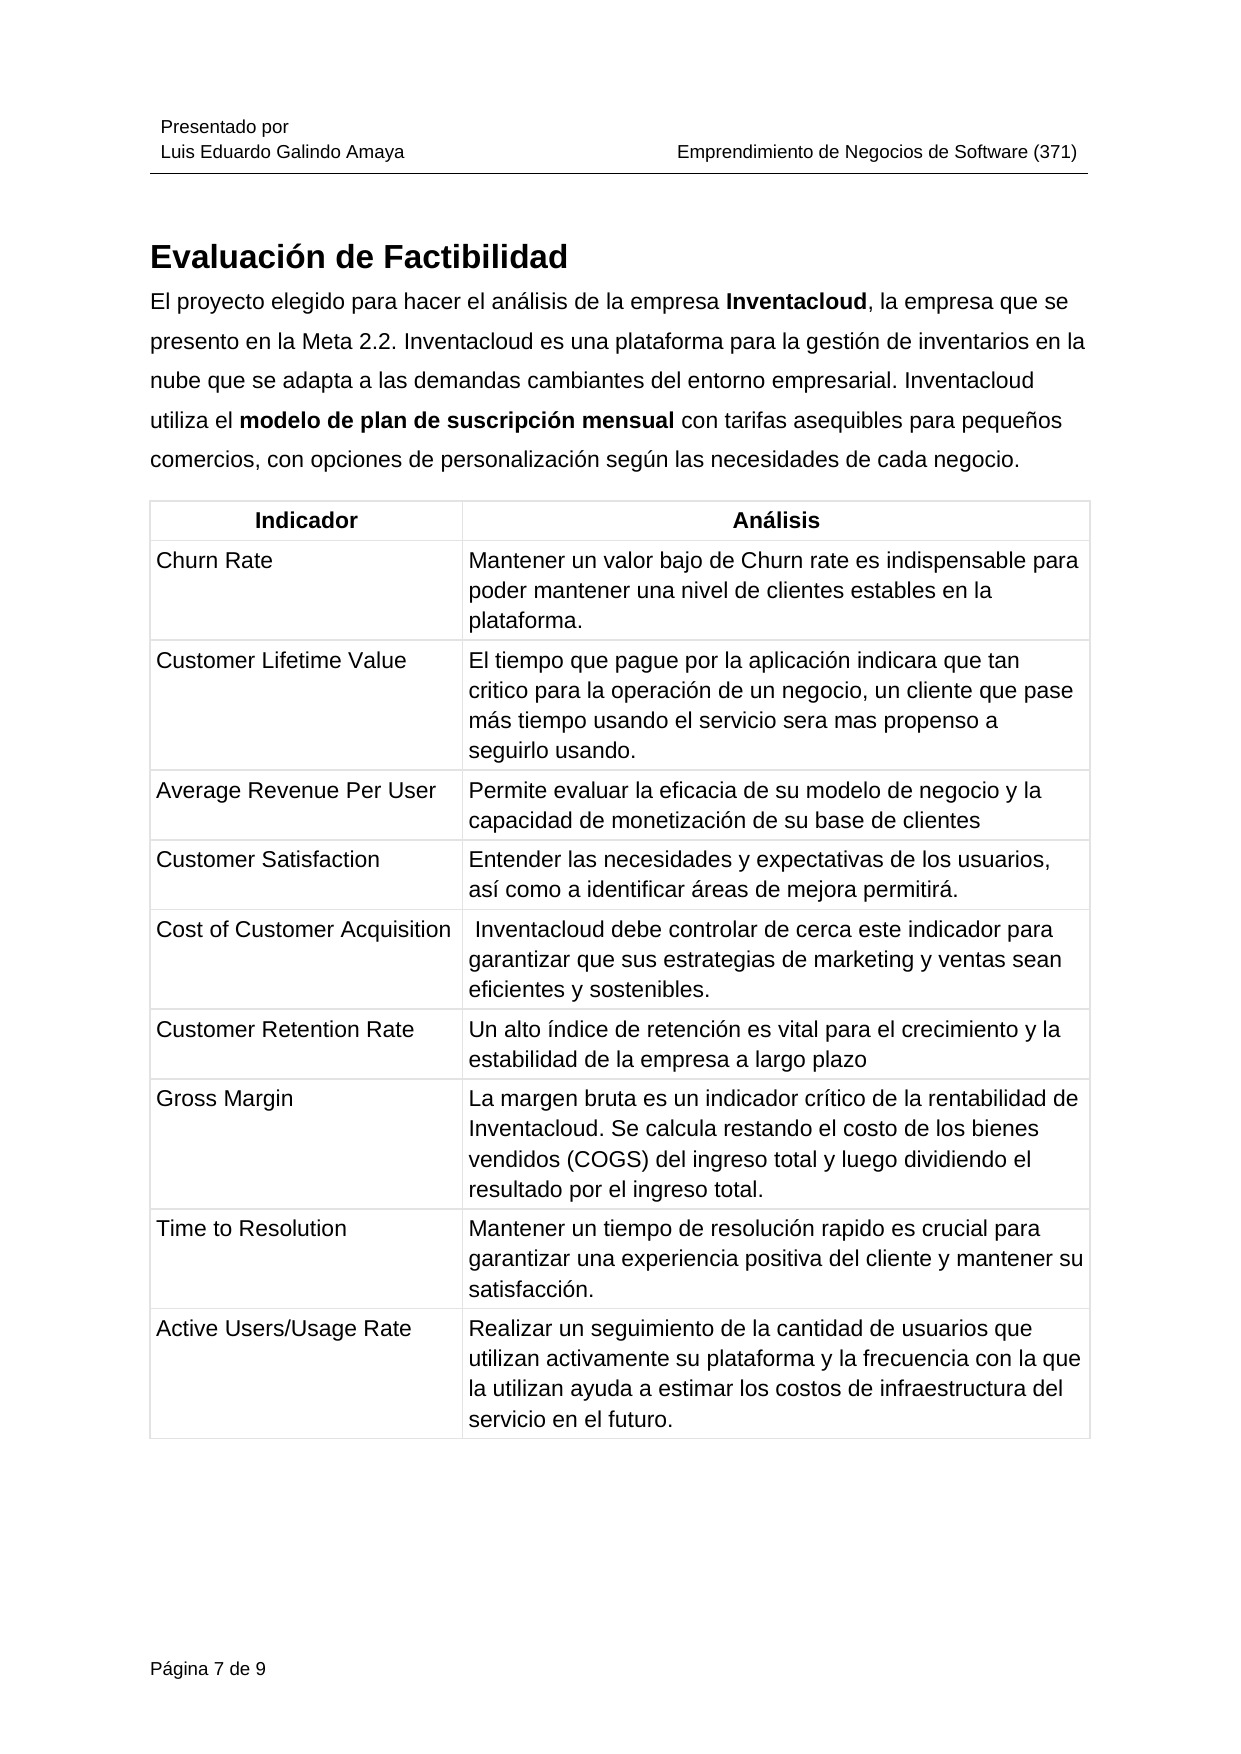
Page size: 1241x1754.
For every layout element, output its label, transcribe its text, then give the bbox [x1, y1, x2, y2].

table_cell Active Users/Usage Rate [151, 1309, 462, 1438]
table_cell Time to Resolution [151, 1210, 462, 1308]
subtitle Evaluación de Factibilidad [150, 237, 1090, 276]
table_cell Customer Lifetime Value [151, 641, 462, 769]
table_cell Realizar un seguimiento de la cantidad de usuarios que utilizan activamente su plataforma y la frecuencia con la que la utilizan ayuda a estimar los costos de infraestructura del servicio en el futuro. [463, 1309, 1089, 1438]
table_cell Inventacloud debe controlar de cerca este indicador para garantizar que sus estrategias de marketing y ventas sean eficientes y sostenibles. [463, 910, 1089, 1008]
table_header Indicador [151, 502, 462, 539]
table_cell Average Revenue Per User [151, 771, 462, 839]
table_cell Cost of Customer Acquisition [151, 910, 462, 1008]
table_cell Entender las necesidades y expectativas de los usuarios, así como a identificar áreas de mejora permitirá. [463, 841, 1089, 908]
table_cell El tiempo que pague por la aplicación indicara que tan critico para la operación de un negocio, un cliente que pase más tiempo usando el servicio sera mas propenso a seguirlo usando. [463, 641, 1089, 769]
table_cell Un alto índice de retención es vital para el crecimiento y la estabilidad de la empresa a largo plazo [463, 1010, 1089, 1078]
text El proyecto elegido para hacer el análisis de la empresa Inventacloud, la empresa que se presento en la Meta 2.2. Inventacloud es una plataforma para la gestión de inventarios en la nube que se adapta a las demandas cambiantes del entorno empresarial. Inventacloud utiliza el modelo de plan de suscripción mensual con tarifas asequibles para pequeños comercios, con opciones de personalización según las necesidades de cada negocio. [150, 288, 1090, 472]
table_cell Gross Margin [151, 1080, 462, 1208]
table_cell Mantener un valor bajo de Churn rate es indispensable para poder mantener una nivel de clientes estables en la plataforma. [463, 541, 1089, 639]
table_cell Customer Retention Rate [151, 1010, 462, 1078]
table_cell La margen bruta es un indicador crítico de la rentabilidad de Inventacloud. Se calcula restando el costo de los bienes vendidos (COGS) del ingreso total y luego dividiendo el resultado por el ingreso total. [463, 1080, 1089, 1208]
table_header Análisis [463, 502, 1089, 539]
table_cell Churn Rate [151, 541, 462, 639]
table_cell Mantener un tiempo de resolución rapido es crucial para garantizar una experiencia positiva del cliente y mantener su satisfacción. [463, 1210, 1089, 1308]
table_cell Customer Satisfaction [151, 841, 462, 908]
table_cell Permite evaluar la eficacia de su modelo de negocio y la capacidad de monetización de su base de clientes [463, 771, 1089, 839]
